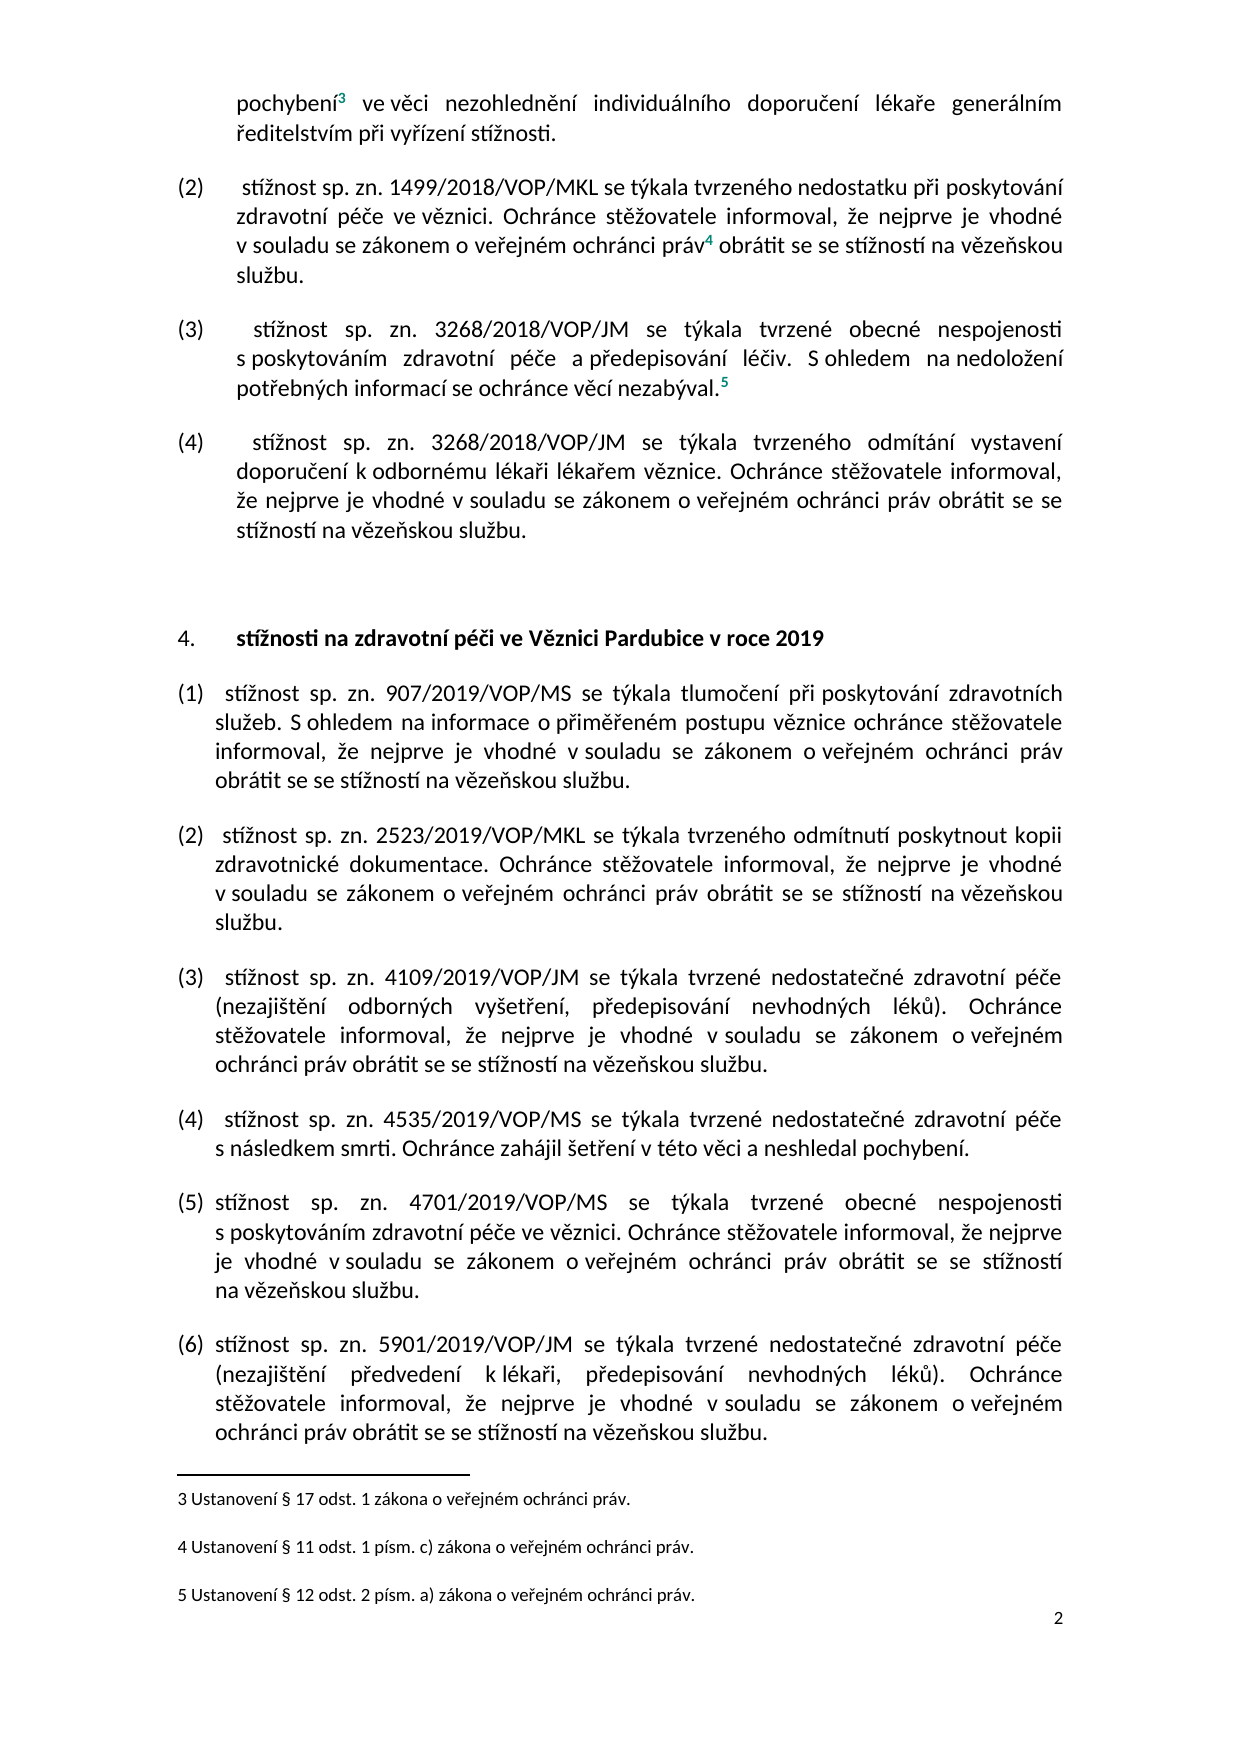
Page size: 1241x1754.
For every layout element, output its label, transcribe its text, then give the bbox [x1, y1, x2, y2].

list stížnost sp. zn. 981/2018/VOP/MKL se týkala tvrzeného pozdního vyřízení hromadné stížnosti na nedostupnou zdravotní péči ve věznici a také tvrzeného nezohlednění individuálního doporučení lékaře generálním ředitelstvím při vyřízení stížnosti. Ochránce zahájil šetření v této věci a shledal pochybení věznice při vyřízení hromadné stížnosti (nedodržení lhůty pro vyřízení) a neshledal pochybení ve věci nezohlednění individuálního doporučení lékaře generálním ředitelstvím při vyřízení stížnosti. [177, 88, 1063, 147]
list stížnost sp. zn. 1499/2018/VOP/MKL se týkala tvrzeného nedostatku při poskytování zdravotní péče ve věznici. Ochránce stěžovatele informoval, že nejprve je vhodné v souladu se zákonem o veřejném ochránci práv obrátit se se stížností na vězeňskou službu. [177, 172, 1063, 289]
list stížnosti na zdravotní péči ve Věznici Pardubice v roce 2019 [177, 623, 1063, 653]
list Ustanovení § 12 odst. 2 písm. a) zákona o veřejném ochránci práv. [177, 1583, 1063, 1606]
list stížnost sp. zn. 907/2019/VOP/MS se týkala tlumočení při poskytování zdravotních služeb. S ohledem na informace o přiměřeném postupu věznice ochránce stěžovatele informoval, že nejprve je vhodné v souladu se zákonem o veřejném ochránci práv obrátit se se stížností na vězeňskou službu. [177, 678, 1063, 795]
list stížnost sp. zn. 3268/2018/VOP/JM se týkala tvrzené obecné nespojenosti s poskytováním zdravotní péče a předepisování léčiv. S ohledem na nedoložení potřebných informací se ochránce věcí nezabýval. [177, 314, 1063, 402]
list stížnost sp. zn. 5901/2019/VOP/JM se týkala tvrzené nedostatečné zdravotní péče (nezajištění předvedení k lékaři, předepisování nevhodných léků). Ochránce stěžovatele informoval, že nejprve je vhodné v souladu se zákonem o veřejném ochránci práv obrátit se se stížností na vězeňskou službu. [177, 1329, 1063, 1447]
list stížnost sp. zn. 4535/2019/VOP/MS se týkala tvrzené nedostatečné zdravotní péče s následkem smrti. Ochránce zahájil šetření v této věci a neshledal pochybení. [177, 1104, 1063, 1162]
list Ustanovení § 11 odst. 1 písm. c) zákona o veřejném ochránci práv. [177, 1535, 1063, 1558]
list stížnost sp. zn. 4701/2019/VOP/MS se týkala tvrzené obecné nespojenosti s poskytováním zdravotní péče ve věznici. Ochránce stěžovatele informoval, že nejprve je vhodné v souladu se zákonem o veřejném ochránci práv obrátit se se stížností na vězeňskou službu. [177, 1187, 1063, 1304]
list stížnost sp. zn. 2523/2019/VOP/MKL se týkala tvrzeného odmítnutí poskytnout kopii zdravotnické dokumentace. Ochránce stěžovatele informoval, že nejprve je vhodné v souladu se zákonem o veřejném ochránci práv obrátit se se stížností na vězeňskou službu. [177, 820, 1063, 937]
list Ustanovení § 17 odst. 1 zákona o veřejném ochránci práv. [177, 1487, 1063, 1510]
list stížnost sp. zn. 3268/2018/VOP/JM se týkala tvrzeného odmítání vystavení doporučení k odbornému lékaři lékařem věznice. Ochránce stěžovatele informoval, že nejprve je vhodné v souladu se zákonem o veřejném ochránci práv obrátit se se stížností na vězeňskou službu. [177, 427, 1063, 544]
list stížnost sp. zn. 4109/2019/VOP/JM se týkala tvrzené nedostatečné zdravotní péče (nezajištění odborných vyšetření, předepisování nevhodných léků). Ochránce stěžovatele informoval, že nejprve je vhodné v souladu se zákonem o veřejném ochránci práv obrátit se se stížností na vězeňskou službu. [177, 962, 1063, 1079]
